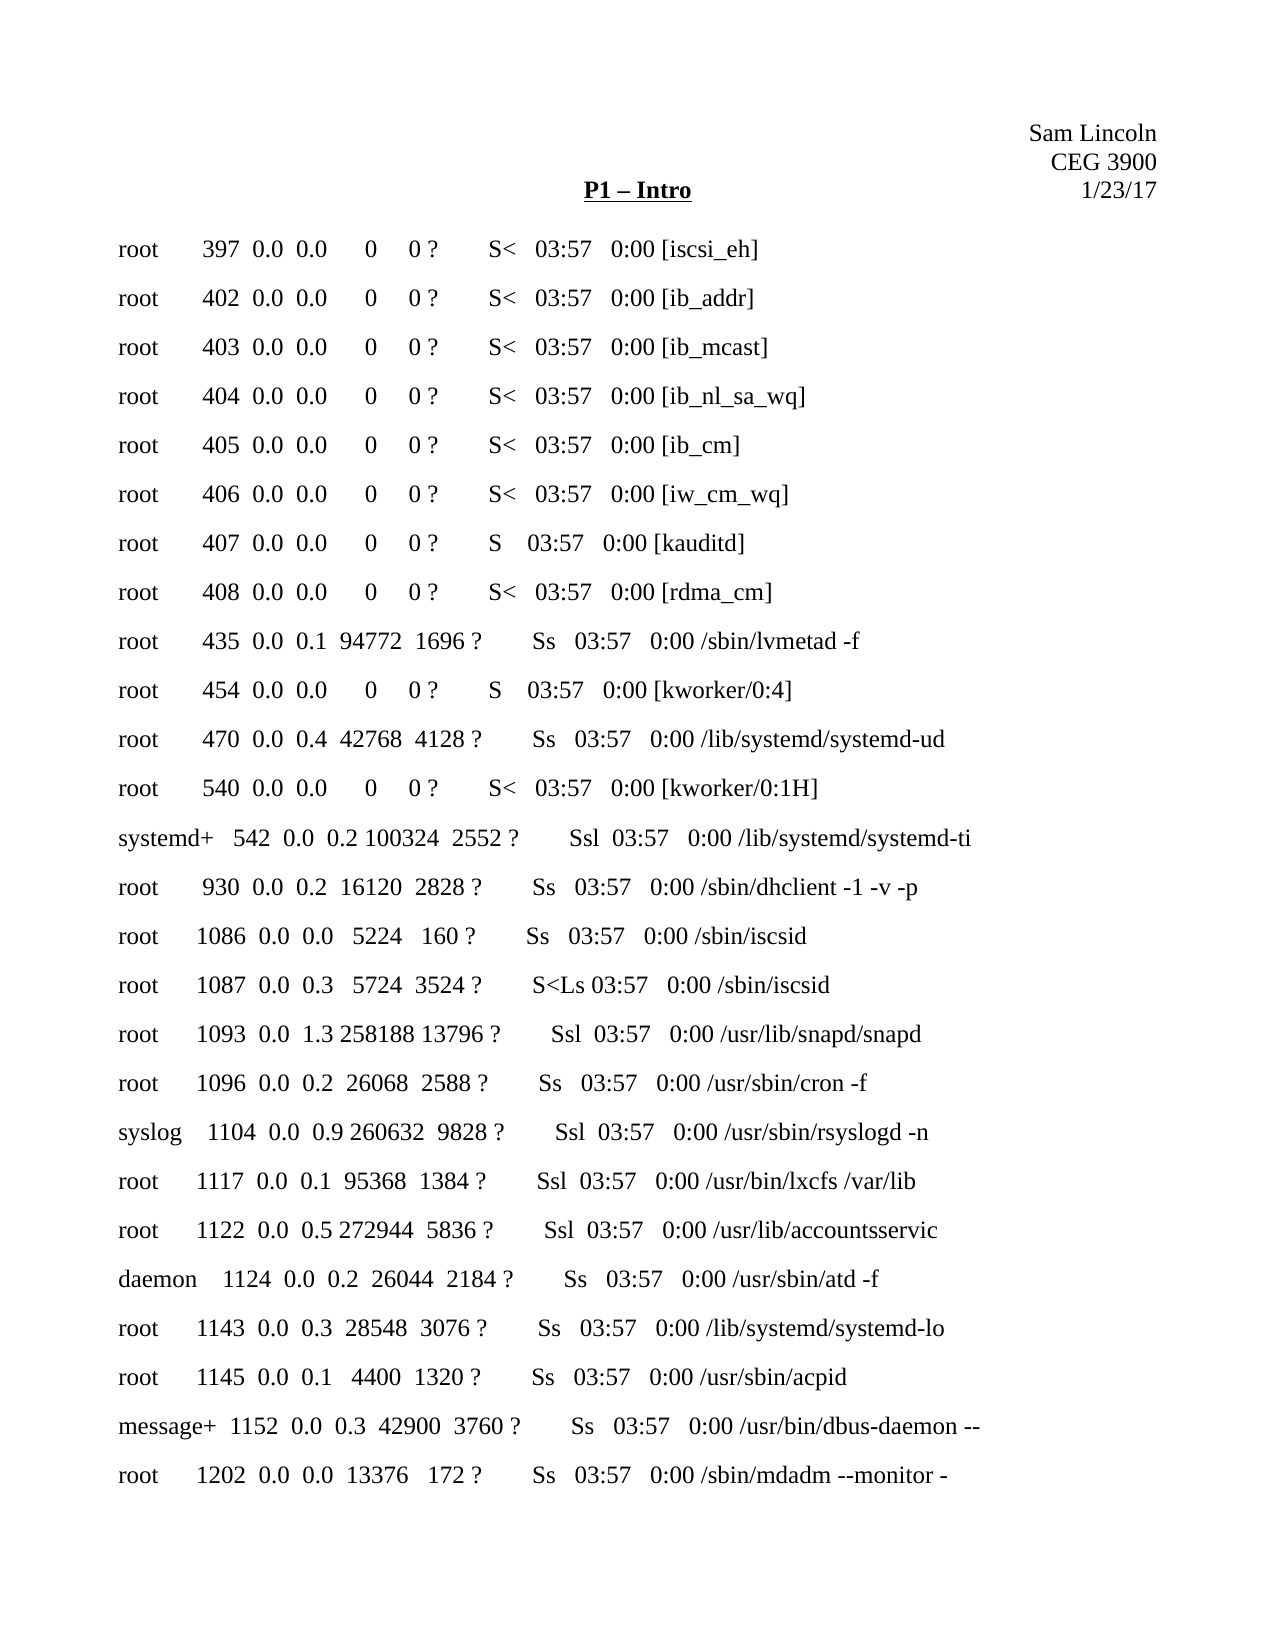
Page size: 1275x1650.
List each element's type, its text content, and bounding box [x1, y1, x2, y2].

text root 1086 0.0 0.0 5224 160 ? Ss 03:57 0:00 /sbin/iscsid [118, 921, 1157, 949]
text systemd+ 542 0.0 0.2 100324 2552 ? Ssl 03:57 0:00 /lib/systemd/systemd-ti [118, 823, 1157, 851]
text root 408 0.0 0.0 0 0 ? S< 03:57 0:00 [rdma_cm] [118, 577, 1157, 606]
text daemon 1124 0.0 0.2 26044 2184 ? Ss 03:57 0:00 /usr/sbin/atd -f [118, 1264, 1157, 1293]
text root 407 0.0 0.0 0 0 ? S 03:57 0:00 [kauditd] [118, 528, 1157, 557]
text root 1122 0.0 0.5 272944 5836 ? Ssl 03:57 0:00 /usr/lib/accountsservic [118, 1215, 1157, 1244]
text root 540 0.0 0.0 0 0 ? S< 03:57 0:00 [kworker/0:1H] [118, 773, 1157, 802]
text root 1117 0.0 0.1 95368 1384 ? Ssl 03:57 0:00 /usr/bin/lxcfs /var/lib [118, 1166, 1157, 1195]
text root 406 0.0 0.0 0 0 ? S< 03:57 0:00 [iw_cm_wq] [118, 479, 1157, 508]
text root 1096 0.0 0.2 26068 2588 ? Ss 03:57 0:00 /usr/sbin/cron -f [118, 1068, 1157, 1097]
text root 454 0.0 0.0 0 0 ? S 03:57 0:00 [kworker/0:4] [118, 675, 1157, 704]
text root 1093 0.0 1.3 258188 13796 ? Ssl 03:57 0:00 /usr/lib/snapd/snapd [118, 1019, 1157, 1048]
text root 1143 0.0 0.3 28548 3076 ? Ss 03:57 0:00 /lib/systemd/systemd-lo [118, 1313, 1157, 1342]
text root 405 0.0 0.0 0 0 ? S< 03:57 0:00 [ib_cm] [118, 430, 1157, 459]
text root 402 0.0 0.0 0 0 ? S< 03:57 0:00 [ib_addr] [118, 283, 1157, 312]
text message+ 1152 0.0 0.3 42900 3760 ? Ss 03:57 0:00 /usr/bin/dbus-daemon -- [118, 1411, 1157, 1440]
text root 930 0.0 0.2 16120 2828 ? Ss 03:57 0:00 /sbin/dhclient -1 -v -p [118, 872, 1157, 900]
text root 1145 0.0 0.1 4400 1320 ? Ss 03:57 0:00 /usr/sbin/acpid [118, 1362, 1157, 1391]
text root 470 0.0 0.4 42768 4128 ? Ss 03:57 0:00 /lib/systemd/systemd-ud [118, 724, 1157, 753]
text syslog 1104 0.0 0.9 260632 9828 ? Ssl 03:57 0:00 /usr/sbin/rsyslogd -n [118, 1117, 1157, 1146]
text root 1087 0.0 0.3 5724 3524 ? S<Ls 03:57 0:00 /sbin/iscsid [118, 970, 1157, 998]
text root 1202 0.0 0.0 13376 172 ? Ss 03:57 0:00 /sbin/mdadm --monitor - [118, 1460, 1157, 1489]
text root 397 0.0 0.0 0 0 ? S< 03:57 0:00 [iscsi_eh] [118, 234, 1157, 263]
text root 403 0.0 0.0 0 0 ? S< 03:57 0:00 [ib_mcast] [118, 332, 1157, 361]
text root 404 0.0 0.0 0 0 ? S< 03:57 0:00 [ib_nl_sa_wq] [118, 381, 1157, 410]
text root 435 0.0 0.1 94772 1696 ? Ss 03:57 0:00 /sbin/lvmetad -f [118, 626, 1157, 655]
